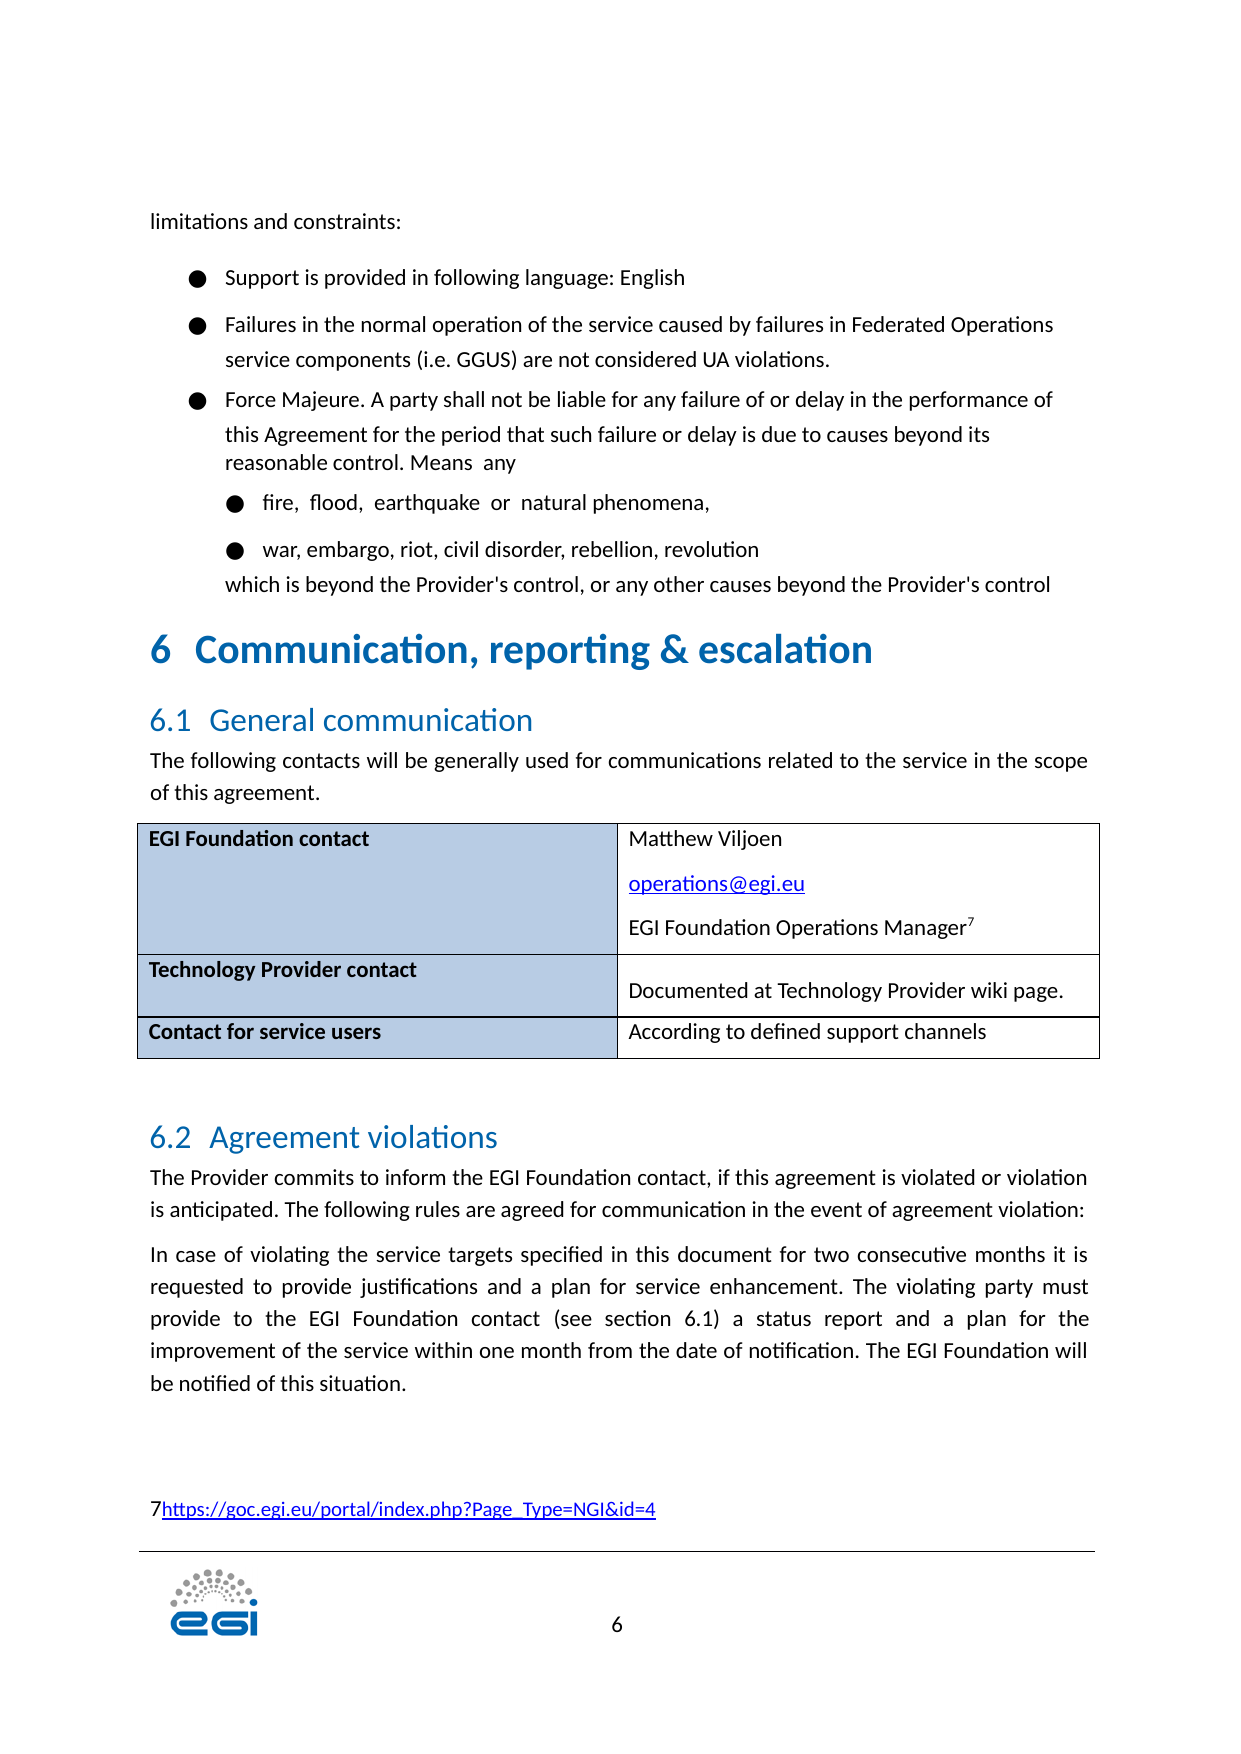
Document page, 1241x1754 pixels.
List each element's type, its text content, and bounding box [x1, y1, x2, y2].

subtitle Communication, reporting & escalation [150, 623, 1090, 674]
table_cell According to defined support channels [618, 1018, 1099, 1058]
list Support is provided in following language: English [187, 251, 1090, 298]
subtitle Agreement violations [149, 1116, 1090, 1157]
list Failures in the normal operation of the service caused by failures in Federated Operations service components (i.e. GGUS) are not considered UA violations. [187, 298, 1090, 373]
list Force Majeure. A party shall not be liable for any failure of or delay in the performance of this Agreement for the period that such failure or delay is due to causes beyond its reasonable control. Means any [187, 373, 1090, 476]
subtitle General communication [149, 699, 1090, 740]
table_header EGI Foundation contact [138, 824, 617, 954]
table_cell Contact for service users [138, 1018, 617, 1058]
text The following contacts will be generally used for communications related to the service in the scope of this agreement. [150, 746, 1090, 806]
text In case of violating the service targets specified in this document for two consecutive months it is requested to provide justifications and a plan for service enhancement. The violating party must provide to the EGI Foundation contact (see section 6.1) a status report and a plan for the improvement of the service within one month from the date of notification. The EGI Foundation will be notified of this situation. [150, 1240, 1090, 1397]
table_header Matthew Viljoen operations@egi.eu EGI Foundation Operations Manager [618, 824, 1099, 954]
text limitations and constraints: [150, 207, 1090, 235]
list fire, flood, earthquake or natural phenomena, [225, 476, 1090, 523]
text which is beyond the Provider's control, or any other causes beyond the Provider's control [225, 570, 1090, 598]
text The Provider commits to inform the EGI Foundation contact, if this agreement is violated or violation is anticipated. The following rules are agreed for communication in the event of agreement violation: [150, 1163, 1090, 1223]
table_cell Documented at Technology Provider wiki page. [618, 955, 1099, 1016]
picture [150, 1567, 276, 1638]
table_cell Technology Provider contact [138, 955, 617, 1016]
list war, embargo, riot, civil disorder, rebellion, revolution [225, 523, 1090, 570]
